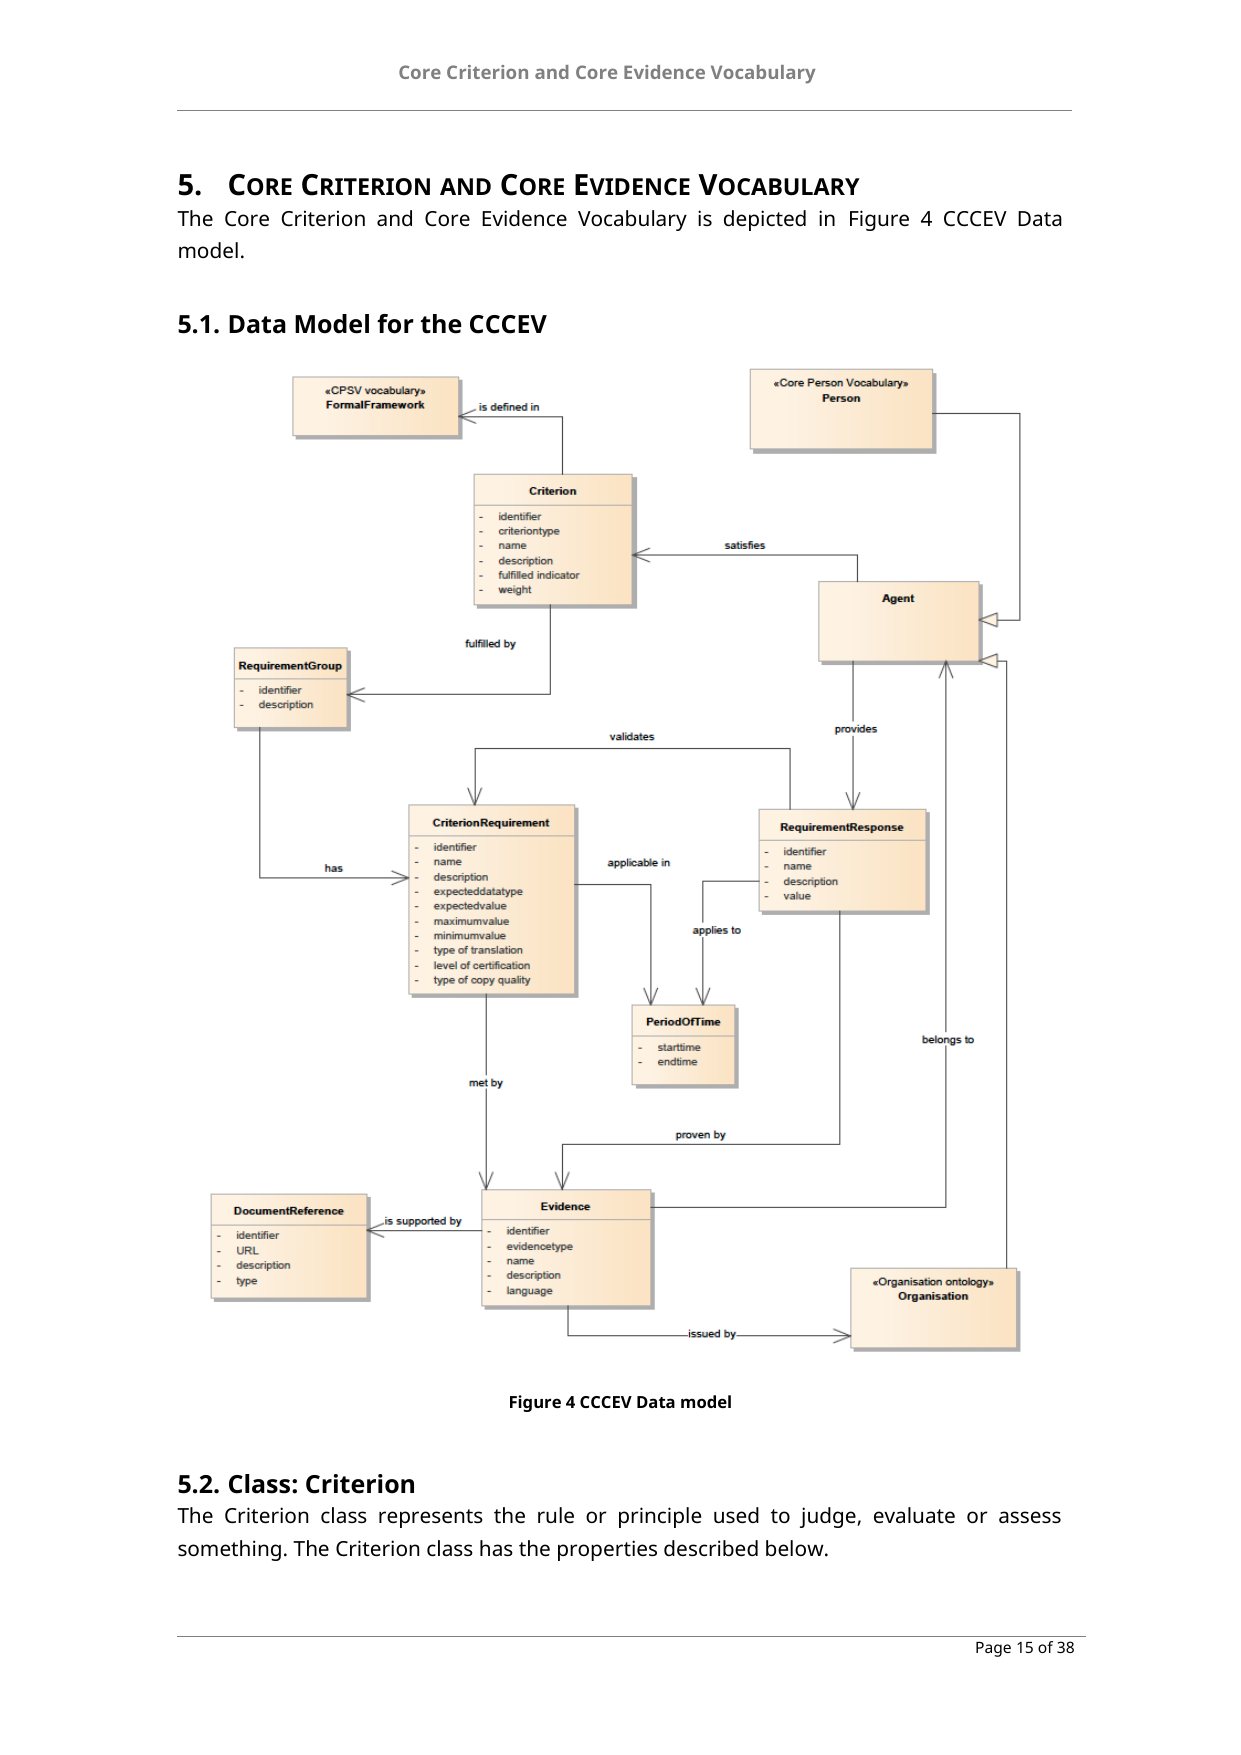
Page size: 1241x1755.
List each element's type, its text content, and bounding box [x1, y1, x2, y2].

subtitle Class: Criterion [177, 1467, 1063, 1501]
text The Core Criterion and Core Evidence Vocabulary is depicted in Figure 4 CCCEV Data model. [177, 204, 1063, 265]
subtitle Data Model for the CCCEV [177, 307, 1063, 341]
text The Criterion class represents the rule or principle used to judge, evaluate or assess something. The Criterion class has the properties described below. [177, 1501, 1063, 1562]
text Figure 4 CCCEV Data model [177, 1391, 1063, 1414]
subtitle Core Criterion and Core Evidence Vocabulary [177, 164, 1063, 204]
